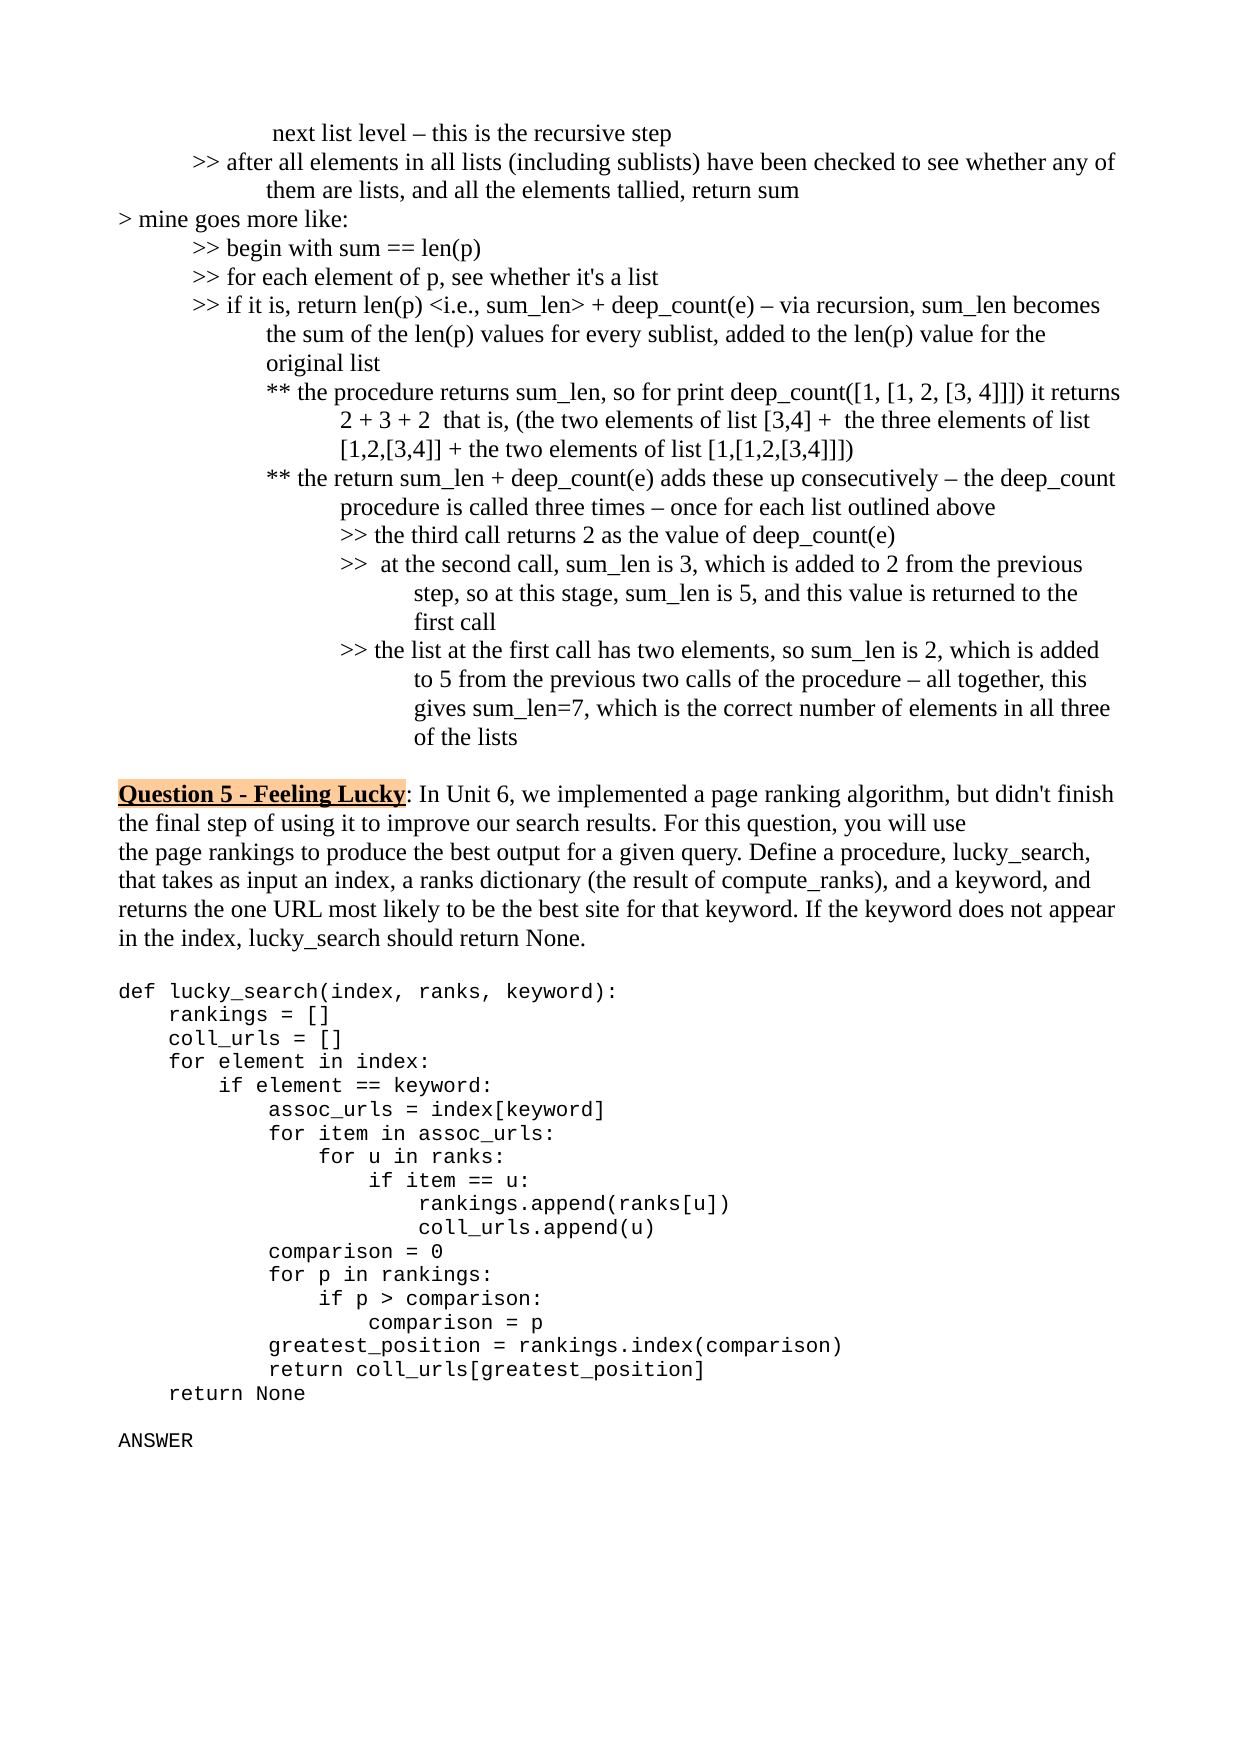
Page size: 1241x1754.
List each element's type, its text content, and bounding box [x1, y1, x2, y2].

text Question 5 - Feeling Lucky: In Unit 6, we implemented a page ranking algorithm, but didn't finish the final step of using it to improve our search results. For this question, you will use [118, 779, 1122, 837]
text for u in ranks: [118, 1146, 1122, 1170]
text >> the list at the first call has two elements, so sum_len is 2, which is added to 5 from the previous two calls of the procedure – all together, this gives sum_len=7, which is the correct number of elements in all three of the lists [118, 636, 1122, 751]
text >> after all elements in all lists (including sublists) have been checked to see whether any of them are lists, and all the elements tallied, return sum [118, 147, 1122, 204]
text return coll_urls[greatest_position] [118, 1359, 1122, 1383]
text rankings = [] [118, 1004, 1122, 1028]
text coll_urls = [] [118, 1028, 1122, 1052]
text return None [118, 1383, 1122, 1406]
text for p in rankings: [118, 1264, 1122, 1288]
text comparison = 0 [118, 1241, 1122, 1264]
text ** the procedure returns sum_len, so for print deep_count([1, [1, 2, [3, 4]]]) it returns 2 + 3 + 2 that is, (the two elements of list [3,4] + the three elements of list [1,2,[3,4]] + the two elements of list [1,[1,2,[3,4]]]) [118, 377, 1122, 463]
text for item in assoc_urls: [118, 1122, 1122, 1146]
text comparison = p [118, 1312, 1122, 1335]
text rankings.append(ranks[u]) [118, 1193, 1122, 1217]
text > mine goes more like: [118, 204, 1122, 233]
text coll_urls.append(u) [118, 1217, 1122, 1241]
text greatest_position = rankings.index(comparison) [118, 1335, 1122, 1359]
text >> the third call returns 2 as the value of deep_count(e) [118, 521, 1122, 549]
text ANSWER [118, 1430, 1122, 1453]
text for element in index: [118, 1052, 1122, 1075]
text >> begin with sum == len(p) [118, 233, 1122, 262]
text >> at the second call, sum_len is 3, which is added to 2 from the previous step, so at this stage, sum_len is 5, and this value is returned to the first call [118, 549, 1122, 636]
text ** the return sum_len + deep_count(e) adds these up consecutively – the deep_count procedure is called three times – once for each list outlined above [118, 463, 1122, 521]
text >> for each element of p, see whether it's a list [118, 262, 1122, 291]
text if item == u: [118, 1170, 1122, 1193]
text the page rankings to produce the best output for a given query. Define a procedure, lucky_search, that takes as input an index, a ranks dictionary (the result of compute_ranks), and a keyword, and returns the one URL most likely to be the best site for that keyword. If the keyword does not appear in the index, lucky_search should return None. [118, 837, 1122, 952]
text if p > comparison: [118, 1288, 1122, 1312]
text next list level – this is the recursive step [118, 118, 1122, 147]
text def lucky_search(index, ranks, keyword): [118, 981, 1122, 1004]
text assoc_urls = index[keyword] [118, 1099, 1122, 1122]
text >> if it is, return len(p) <i.e., sum_len> + deep_count(e) – via recursion, sum_len becomes the sum of the len(p) values for every sublist, added to the len(p) value for the original list [118, 291, 1122, 377]
text if element == keyword: [118, 1075, 1122, 1099]
